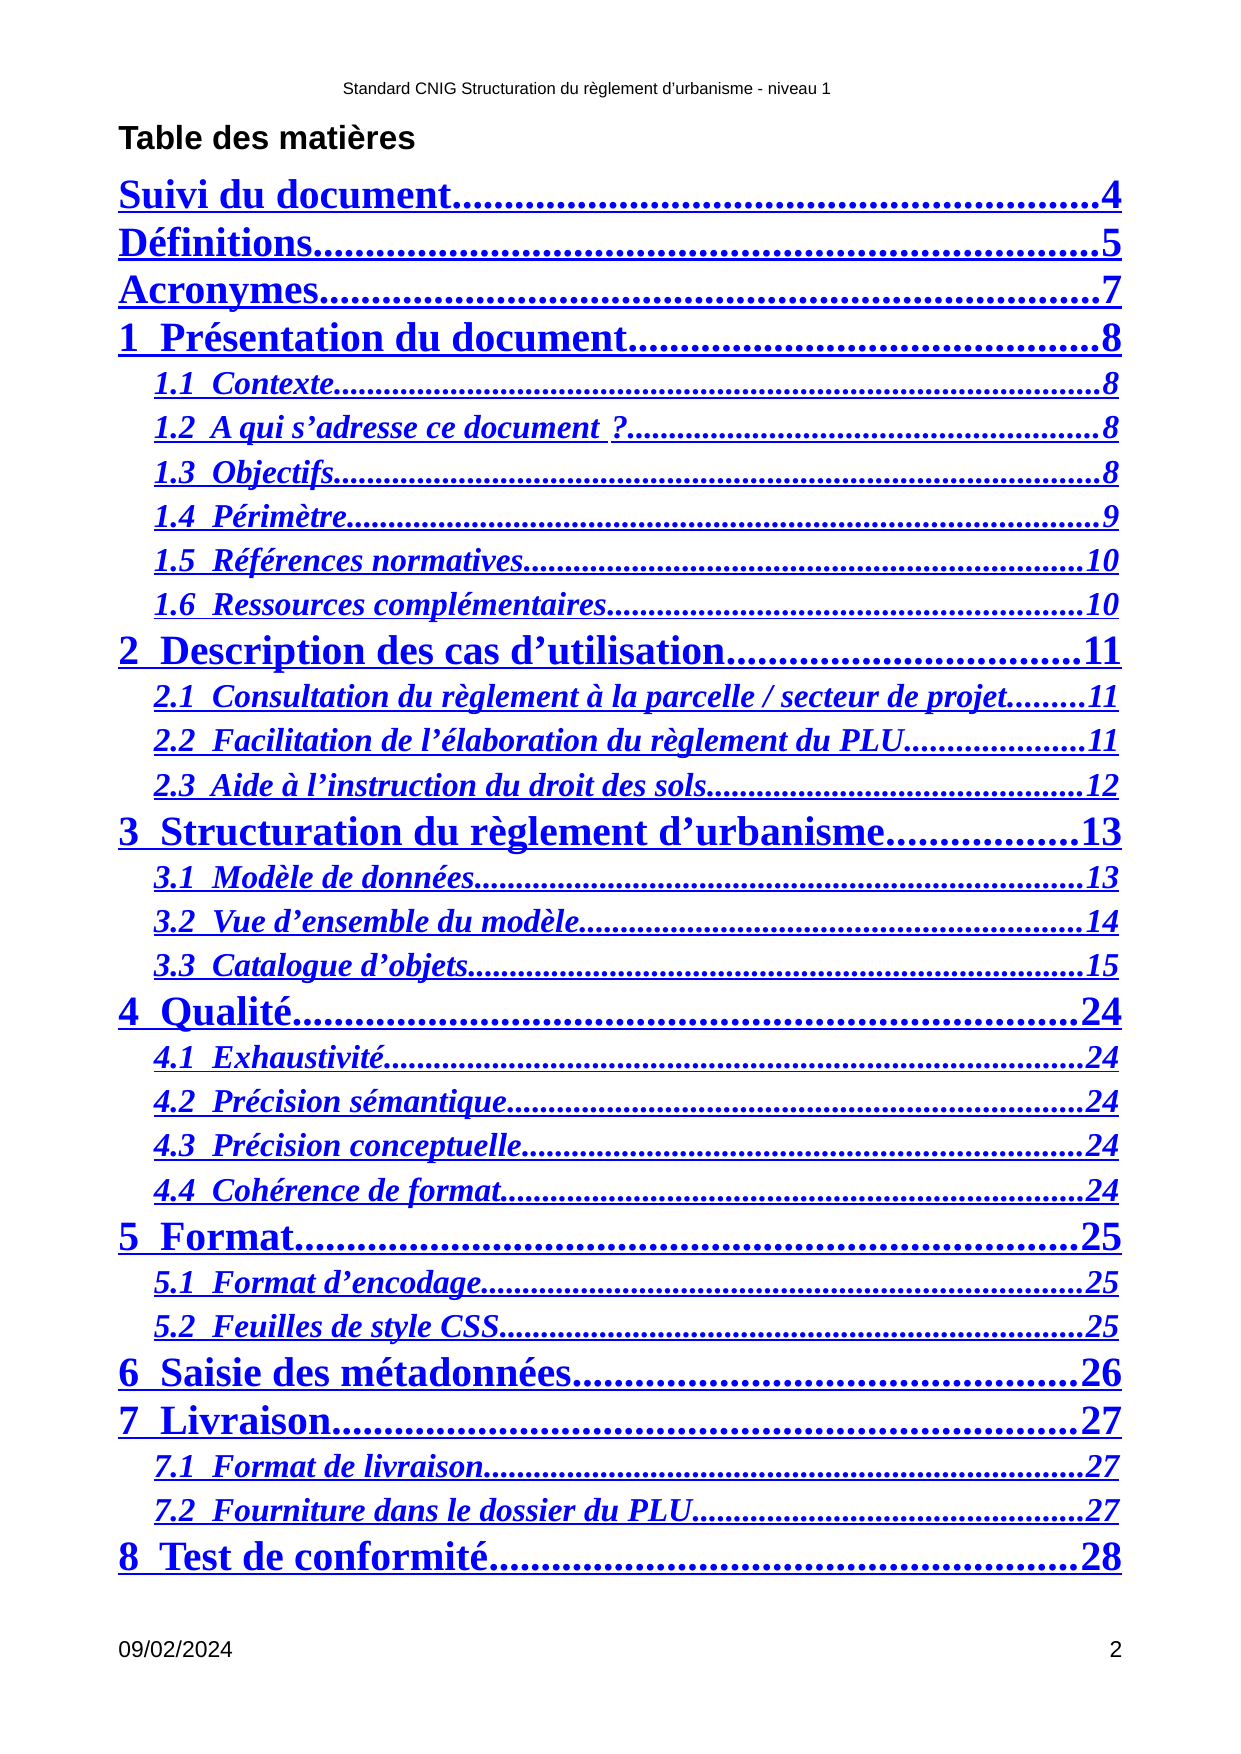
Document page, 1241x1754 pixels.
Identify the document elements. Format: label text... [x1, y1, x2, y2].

text [521, 850, 1122, 854]
text 6 Saisie des métadonnées 26 [118, 1347, 1122, 1389]
text 4.2 Précision sémantique 24 [153, 1082, 1122, 1120]
text 1.6 Ressources complémentaires 10 [153, 584, 1122, 623]
text Suivi du document 4 [118, 169, 1122, 211]
text [118, 1391, 1122, 1395]
text [118, 1255, 1122, 1259]
text 3 Structuration du règlement d’urbanisme 13 [118, 806, 1122, 848]
text 5.2 Feuilles de style CSS 25 [153, 1306, 1122, 1344]
text Acronymes 7 [118, 265, 1122, 306]
text 3.3 Catalogue d’objets 15 [153, 945, 1122, 984]
text 8 Test de conformité 28 [118, 1532, 1122, 1573]
text 1.1 Contexte 8 [153, 364, 1122, 402]
text 2 Description des cas d’utilisation 11 [118, 626, 1122, 667]
text 7 Livraison 27 [118, 1395, 1122, 1437]
text 7.1 Format de livraison 27 [153, 1446, 1122, 1484]
text 2.2 Facilitation de l’élaboration du règlement du PLU 11 [153, 721, 1122, 759]
text 1.2 A qui s’adresse ce document ? 8 [153, 408, 1122, 446]
text 5.1 Format d’encodage 25 [153, 1262, 1122, 1300]
text 1.3 Objectifs 8 [153, 452, 1122, 490]
subtitle Table des matières [118, 118, 1122, 157]
text 4.1 Exhaustivité 24 [153, 1037, 1122, 1076]
text [118, 1575, 1122, 1579]
text [118, 850, 510, 854]
text 1.5 Références normatives 10 [153, 540, 1122, 579]
text [118, 309, 1122, 313]
text 3.1 Modèle de données 13 [153, 857, 1122, 895]
text [118, 213, 1122, 217]
text [118, 357, 1122, 361]
text [118, 1439, 1122, 1443]
text [118, 1030, 1122, 1034]
text 3.2 Vue d’ensemble du modèle 14 [153, 901, 1122, 939]
text 2.3 Aide à l’instruction du droit des sols 12 [153, 765, 1122, 803]
text 1.4 Périmètre 9 [153, 496, 1122, 534]
text 1 Présentation du document 8 [118, 313, 1122, 354]
text 4.4 Cohérence de format 24 [153, 1170, 1122, 1208]
text Définitions 5 [118, 217, 1122, 258]
text 4.3 Précision conceptuelle 24 [153, 1126, 1122, 1164]
text 5 Format 25 [118, 1211, 1122, 1253]
text [118, 261, 1122, 265]
text [118, 669, 1122, 674]
text 2.1 Consultation du règlement à la parcelle / secteur de projet 11 [153, 677, 1122, 715]
text 7.2 Fourniture dans le dossier du PLU 27 [153, 1490, 1122, 1529]
text 4 Qualité 24 [118, 987, 1122, 1028]
